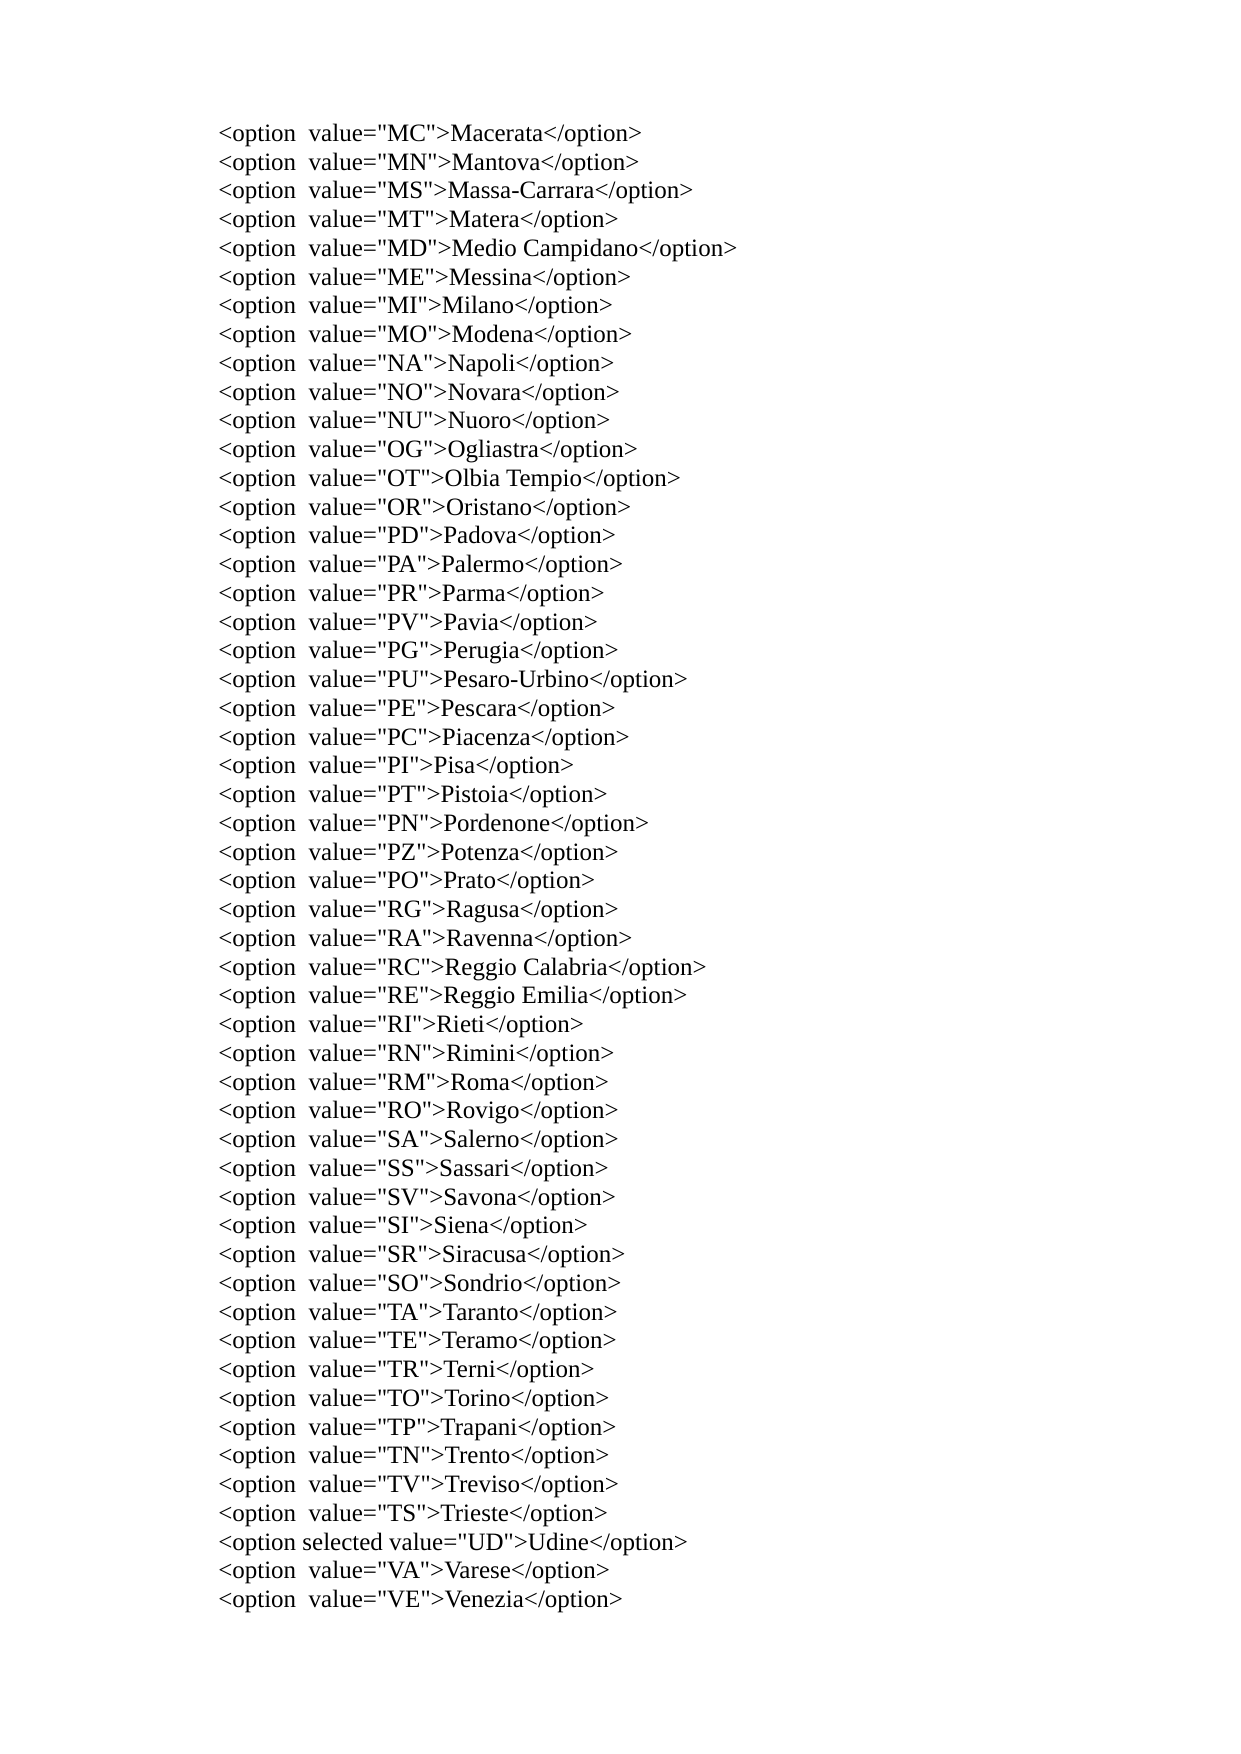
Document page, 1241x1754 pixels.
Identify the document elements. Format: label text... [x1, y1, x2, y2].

text <option value="MC">Macerata</option> <option value="MN">Mantova</option> <option value="MS">Massa-Carrara</option> <option value="MT">Matera</option> <option value="MD">Medio Campidano</option> <option value="ME">Messina</option> <option value="MI">Milano</option> <option value="MO">Modena</option> <option value="NA">Napoli</option> <option value="NO">Novara</option> <option value="NU">Nuoro</option> <option value="OG">Ogliastra</option> <option value="OT">Olbia Tempio</option> <option value="OR">Oristano</option> <option value="PD">Padova</option> <option value="PA">Palermo</option> <option value="PR">Parma</option> <option value="PV">Pavia</option> <option value="PG">Perugia</option> <option value="PU">Pesaro-Urbino</option> <option value="PE">Pescara</option> <option value="PC">Piacenza</option> <option value="PI">Pisa</option> <option value="PT">Pistoia</option> <option value="PN">Pordenone</option> <option value="PZ">Potenza</option> <option value="PO">Prato</option> <option value="RG">Ragusa</option> <option value="RA">Ravenna</option> <option value="RC">Reggio Calabria</option> <option value="RE">Reggio Emilia</option> <option value="RI">Rieti</option> <option value="RN">Rimini</option> <option value="RM">Roma</option> <option value="RO">Rovigo</option> <option value="SA">Salerno</option> <option value="SS">Sassari</option> <option value="SV">Savona</option> <option value="SI">Siena</option> <option value="SR">Siracusa</option> <option value="SO">Sondrio</option> <option value="TA">Taranto</option> <option value="TE">Teramo</option> <option value="TR">Terni</option> <option value="TO">Torino</option> <option value="TP">Trapani</option> <option value="TN">Trento</option> <option value="TV">Treviso</option> <option value="TS">Trieste</option> <option selected value="UD">Udine</option> <option value="VA">Varese</option> <option value="VE">Venezia</option> [118, 118, 1122, 1613]
